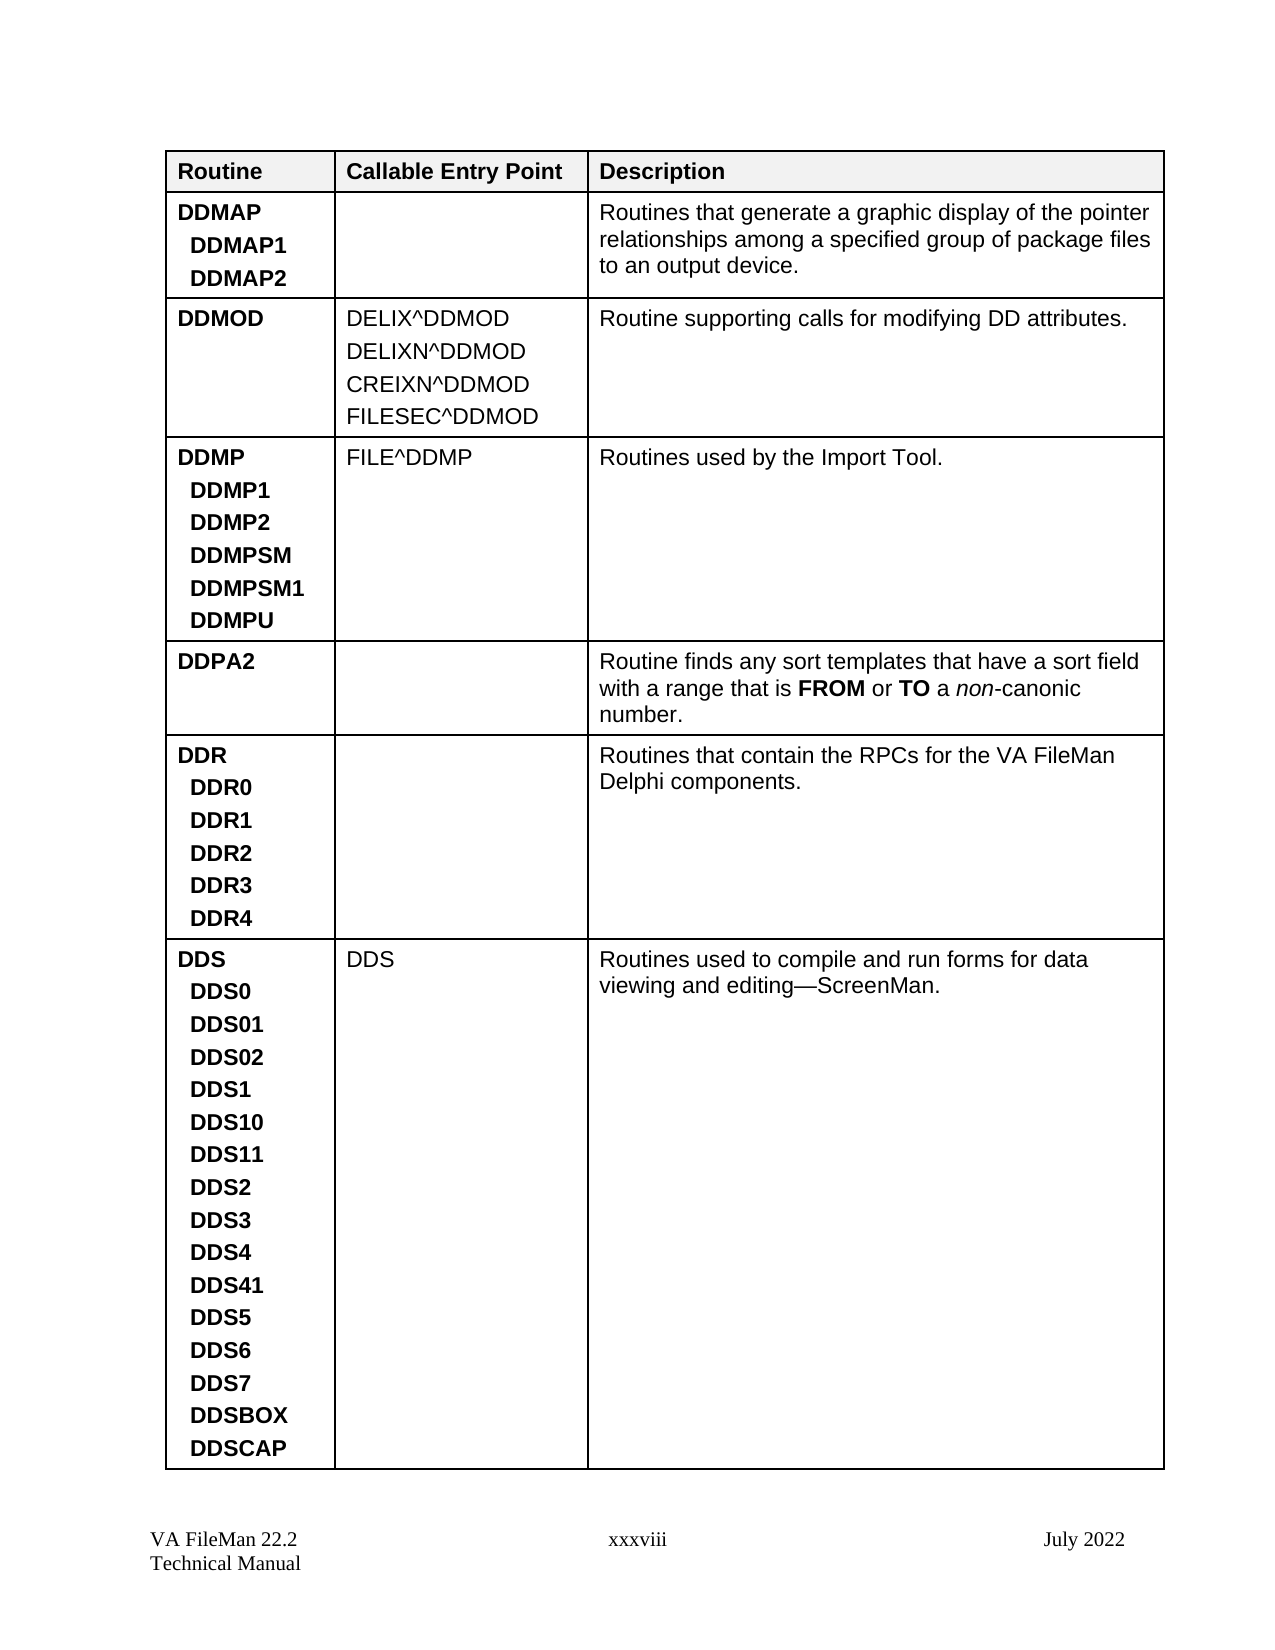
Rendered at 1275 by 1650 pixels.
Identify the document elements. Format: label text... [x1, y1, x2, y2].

table_cell [336, 642, 587, 733]
table_cell DDS [336, 940, 587, 1467]
table_cell DDMP DDMP1 DDMP2 DDMPSM DDMPSM1 DDMPU [167, 438, 334, 640]
table_cell Routines that contain the RPCs for the VA FileMan Delphi components. [589, 736, 1163, 937]
table_cell DDMOD [167, 299, 334, 436]
table_cell Routine supporting calls for modifying DD attributes. [589, 299, 1163, 436]
table_cell [336, 736, 587, 937]
table_cell [336, 193, 587, 297]
table_cell Routines used to compile and run forms for data viewing and editing—ScreenMan. [589, 940, 1163, 1467]
table_cell Routines used by the Import Tool. [589, 438, 1163, 640]
table_cell DDPA2 [167, 642, 334, 733]
table_cell FILE^DDMP [336, 438, 587, 640]
table_cell DDMAP DDMAP1 DDMAP2 [167, 193, 334, 297]
table_cell DELIX^DDMOD DELIXN^DDMOD CREIXN^DDMOD FILESEC^DDMOD [336, 299, 587, 436]
table_header Description [589, 152, 1163, 191]
table_header Callable Entry Point [336, 152, 587, 191]
table_cell Routine finds any sort templates that have a sort field with a range that is FROM or TO a non-canonic number. [589, 642, 1163, 733]
table_cell DDR DDR0 DDR1 DDR2 DDR3 DDR4 [167, 736, 334, 937]
table_header Routine [167, 152, 334, 191]
table_cell DDS DDS0 DDS01 DDS02 DDS1 DDS10 DDS11 DDS2 DDS3 DDS4 DDS41 DDS5 DDS6 DDS7 DDSBOX DDSCAP [167, 940, 334, 1467]
table_cell Routines that generate a graphic display of the pointer relationships among a specified group of package files to an output device. [589, 193, 1163, 297]
